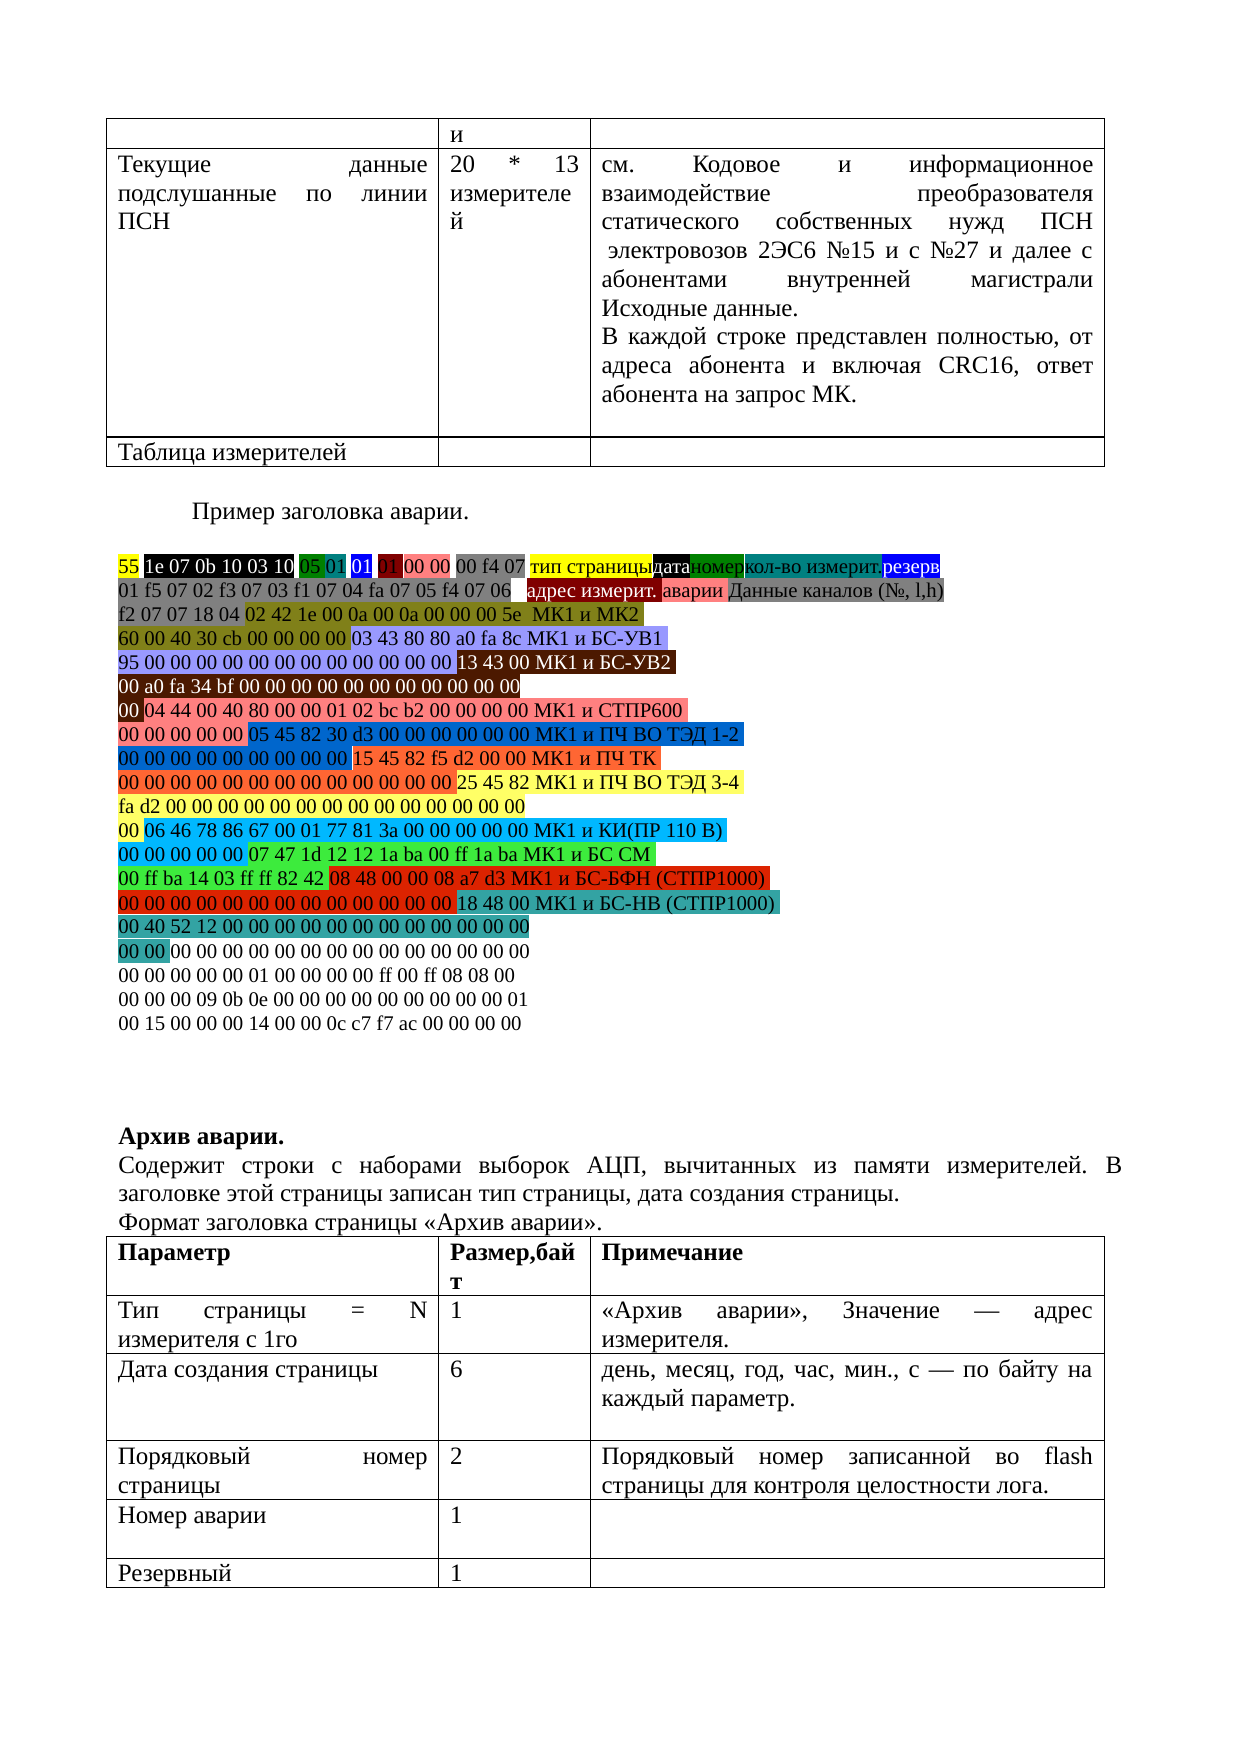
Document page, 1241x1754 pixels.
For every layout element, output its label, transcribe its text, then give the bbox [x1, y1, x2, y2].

text fa d2 00 00 00 00 00 00 00 00 00 00 00 00 00 00 [118, 794, 1122, 818]
text 00 00 00 00 00 07 47 1d 12 12 1a ba 00 ff 1a ba МК1 и БС СМ [118, 842, 1122, 866]
table_cell 1 [439, 1296, 590, 1353]
table_cell 2 [439, 1441, 590, 1499]
text 00 00 00 00 00 01 00 00 00 00 ff 00 ff 08 08 00 [118, 963, 1122, 987]
table_cell Номер аварии [107, 1500, 438, 1557]
text 00 00 00 09 0b 0e 00 00 00 00 00 00 00 00 00 01 [118, 987, 1122, 1011]
text 01 f5 07 02 f3 07 03 f1 07 04 fa 07 05 f4 07 06 адрес измерит. аварии Данные каналов (№, l,h) [118, 578, 1122, 602]
table_cell [107, 119, 438, 148]
table_cell 1 [439, 1559, 590, 1587]
text Содержит строки с наборами выборок АЦП, вычитанных из памяти измерителей. В заголовке этой страницы записан тип страницы, дата создания страницы. [118, 1150, 1122, 1207]
text 00 a0 fa 34 bf 00 00 00 00 00 00 00 00 00 00 00 [118, 674, 1122, 698]
table_cell [591, 438, 1104, 466]
text 00 06 46 78 86 67 00 01 77 81 3a 00 00 00 00 00 МК1 и КИ(ПР 110 В) [118, 818, 1122, 842]
table_cell и [439, 119, 590, 148]
text f2 07 07 18 04 02 42 1e 00 0a 00 0a 00 00 00 5e МК1 и МК2 [118, 602, 1122, 626]
text 00 00 00 00 00 00 00 00 00 15 45 82 f5 d2 00 00 МК1 и ПЧ ТК [118, 746, 1122, 770]
text 00 00 00 00 00 00 00 00 00 00 00 00 00 00 00 00 [118, 938, 1122, 963]
table_cell Текущие данные подслушанные по линии ПСН [107, 149, 438, 436]
text 95 00 00 00 00 00 00 00 00 00 00 00 00 13 43 00 МК1 и БС-УВ2 [118, 650, 1122, 674]
table_cell [591, 1559, 1104, 1587]
text 00 04 44 00 40 80 00 00 01 02 bc b2 00 00 00 00 МК1 и СТПР600 [118, 698, 1122, 722]
table_cell Порядковый номер записанной во flash страницы для контроля целостности лога. [591, 1441, 1104, 1499]
text Архив аварии. [118, 1121, 1122, 1150]
table_cell 6 [439, 1354, 590, 1440]
table_cell [591, 119, 1104, 148]
text 00 ff ba 14 03 ff ff 82 42 08 48 00 00 08 a7 d3 МК1 и БС-БФН (СТПР1000) [118, 866, 1122, 890]
table_cell Таблица измерителей [107, 438, 438, 466]
table_cell Порядковый номер страницы [107, 1441, 438, 1499]
table_cell см. Кодовое и информационное взаимодействие преобразователя статического собственных нужд ПСН электровозов 2ЭС6 №15 и с №27 и далее с абонентами внутренней магистрали Исходные данные. В каждой строке представлен полностью, от адреса абонента и включая CRC16, ответ абонента на запрос МК. [591, 149, 1104, 436]
table_header Параметр [107, 1237, 438, 1294]
table_cell [591, 1500, 1104, 1557]
text 60 00 40 30 cb 00 00 00 00 03 43 80 80 a0 fa 8c МК1 и БС-УВ1 [118, 626, 1122, 650]
text 00 00 00 00 00 00 00 00 00 00 00 00 00 25 45 82 МК1 и ПЧ ВО ТЭД 3-4 [118, 770, 1122, 794]
table_header Примечание [591, 1237, 1104, 1294]
table_header Размер,байт [439, 1237, 590, 1294]
table_cell Дата создания страницы [107, 1354, 438, 1440]
text Формат заголовка страницы «Архив аварии». [118, 1207, 1122, 1236]
table_cell Тип страницы = N измерителя c 1го [107, 1296, 438, 1353]
table_cell [439, 438, 590, 466]
text 55 1e 07 0b 10 03 10 05 01 01 01 00 00 00 f4 07 тип страницыдатаномеркол-во измерит.резерв [118, 553, 1122, 578]
table_cell 1 [439, 1500, 590, 1557]
text 00 15 00 00 00 14 00 00 0c c7 f7 ac 00 00 00 00 [118, 1011, 1122, 1035]
text 00 40 52 12 00 00 00 00 00 00 00 00 00 00 00 00 [118, 914, 1122, 938]
table_cell день, месяц, год, час, мин., с — по байту на каждый параметр. [591, 1354, 1104, 1440]
text Пример заголовка аварии. [118, 496, 1122, 525]
table_cell «Архив аварии», Значение — адрес измерителя. [591, 1296, 1104, 1353]
text 00 00 00 00 00 00 00 00 00 00 00 00 00 18 48 00 МК1 и БС-НВ (СТПР1000) [118, 890, 1122, 914]
table_cell Резервный [107, 1559, 438, 1587]
table_cell 20 * 13 измерителей [439, 149, 590, 436]
text 00 00 00 00 00 05 45 82 30 d3 00 00 00 00 00 00 МК1 и ПЧ ВО ТЭД 1-2 [118, 722, 1122, 746]
